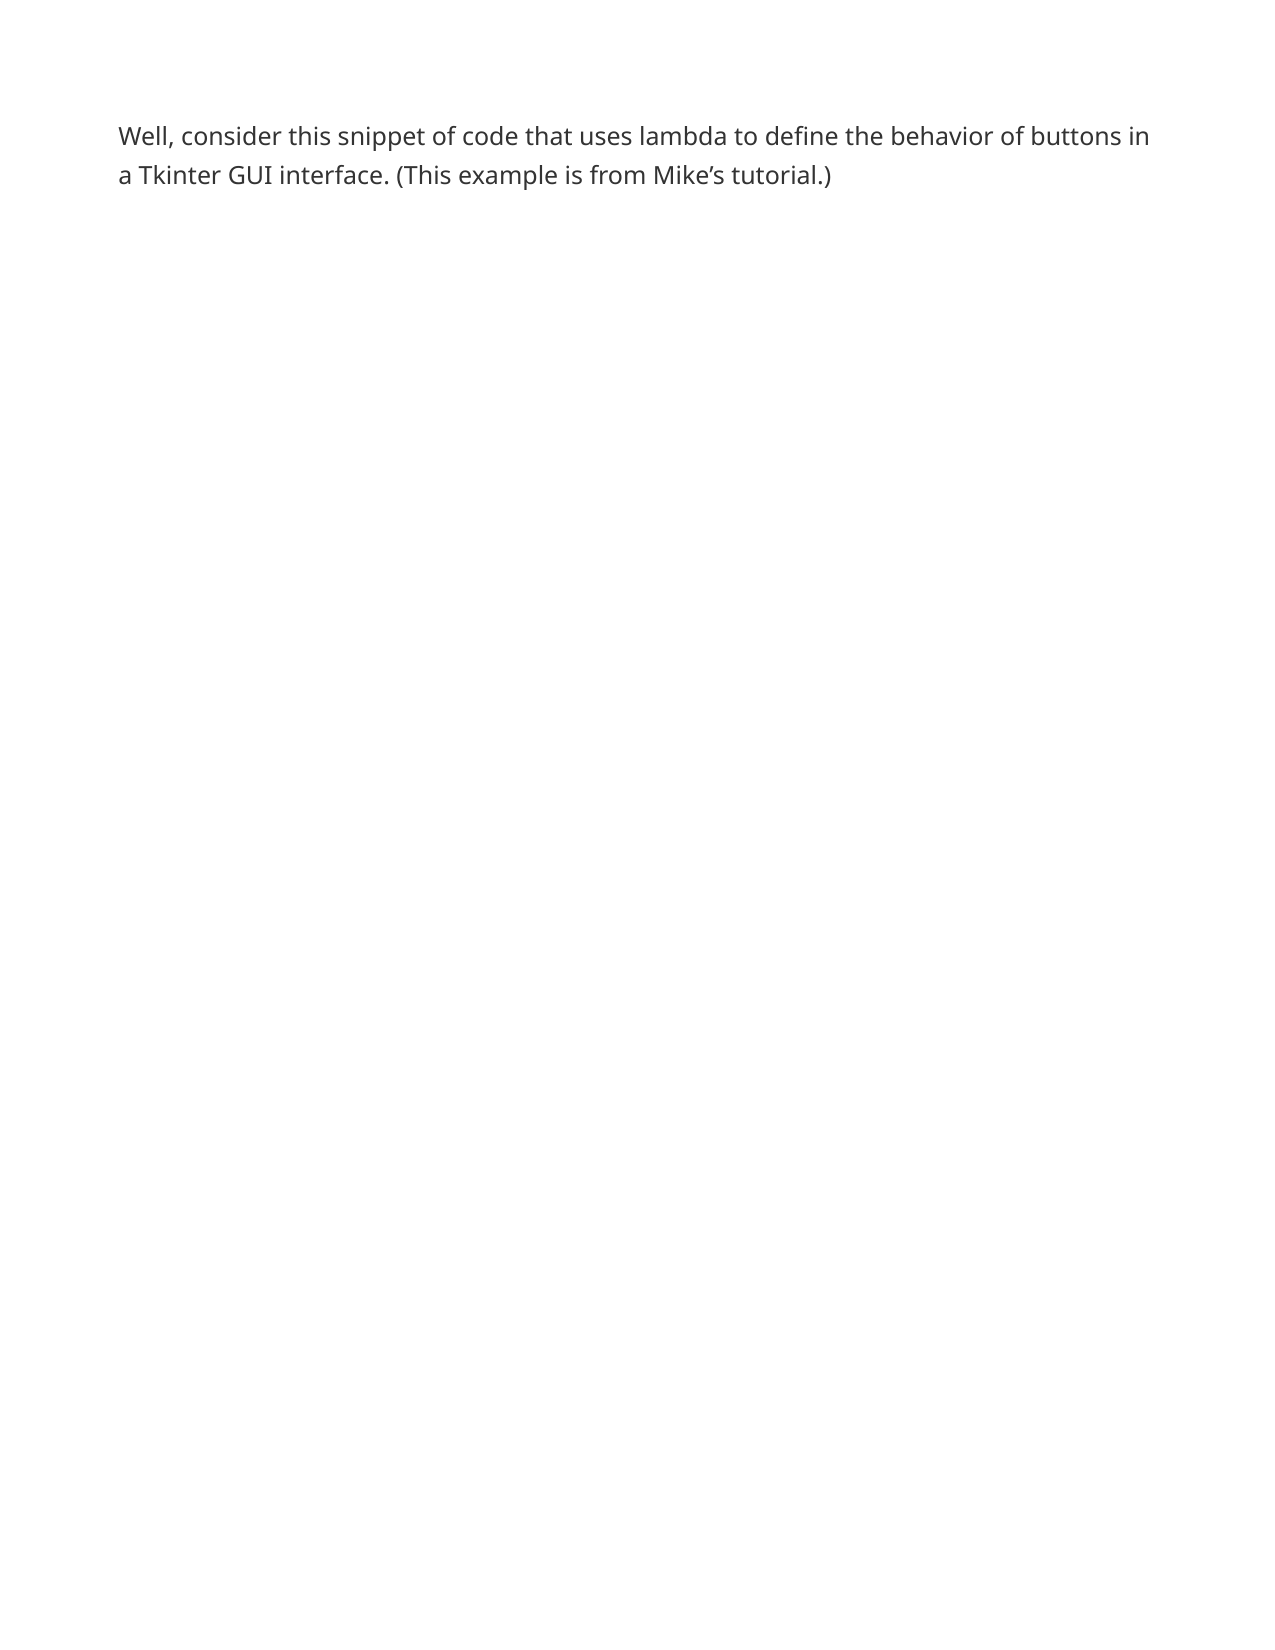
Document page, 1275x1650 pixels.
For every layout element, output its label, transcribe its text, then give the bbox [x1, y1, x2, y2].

text Well, consider this snippet of code that uses lambda to define the behavior of buttons in a Tkinter GUI interface. (This example is from Mike’s tutorial.) [118, 118, 1157, 191]
